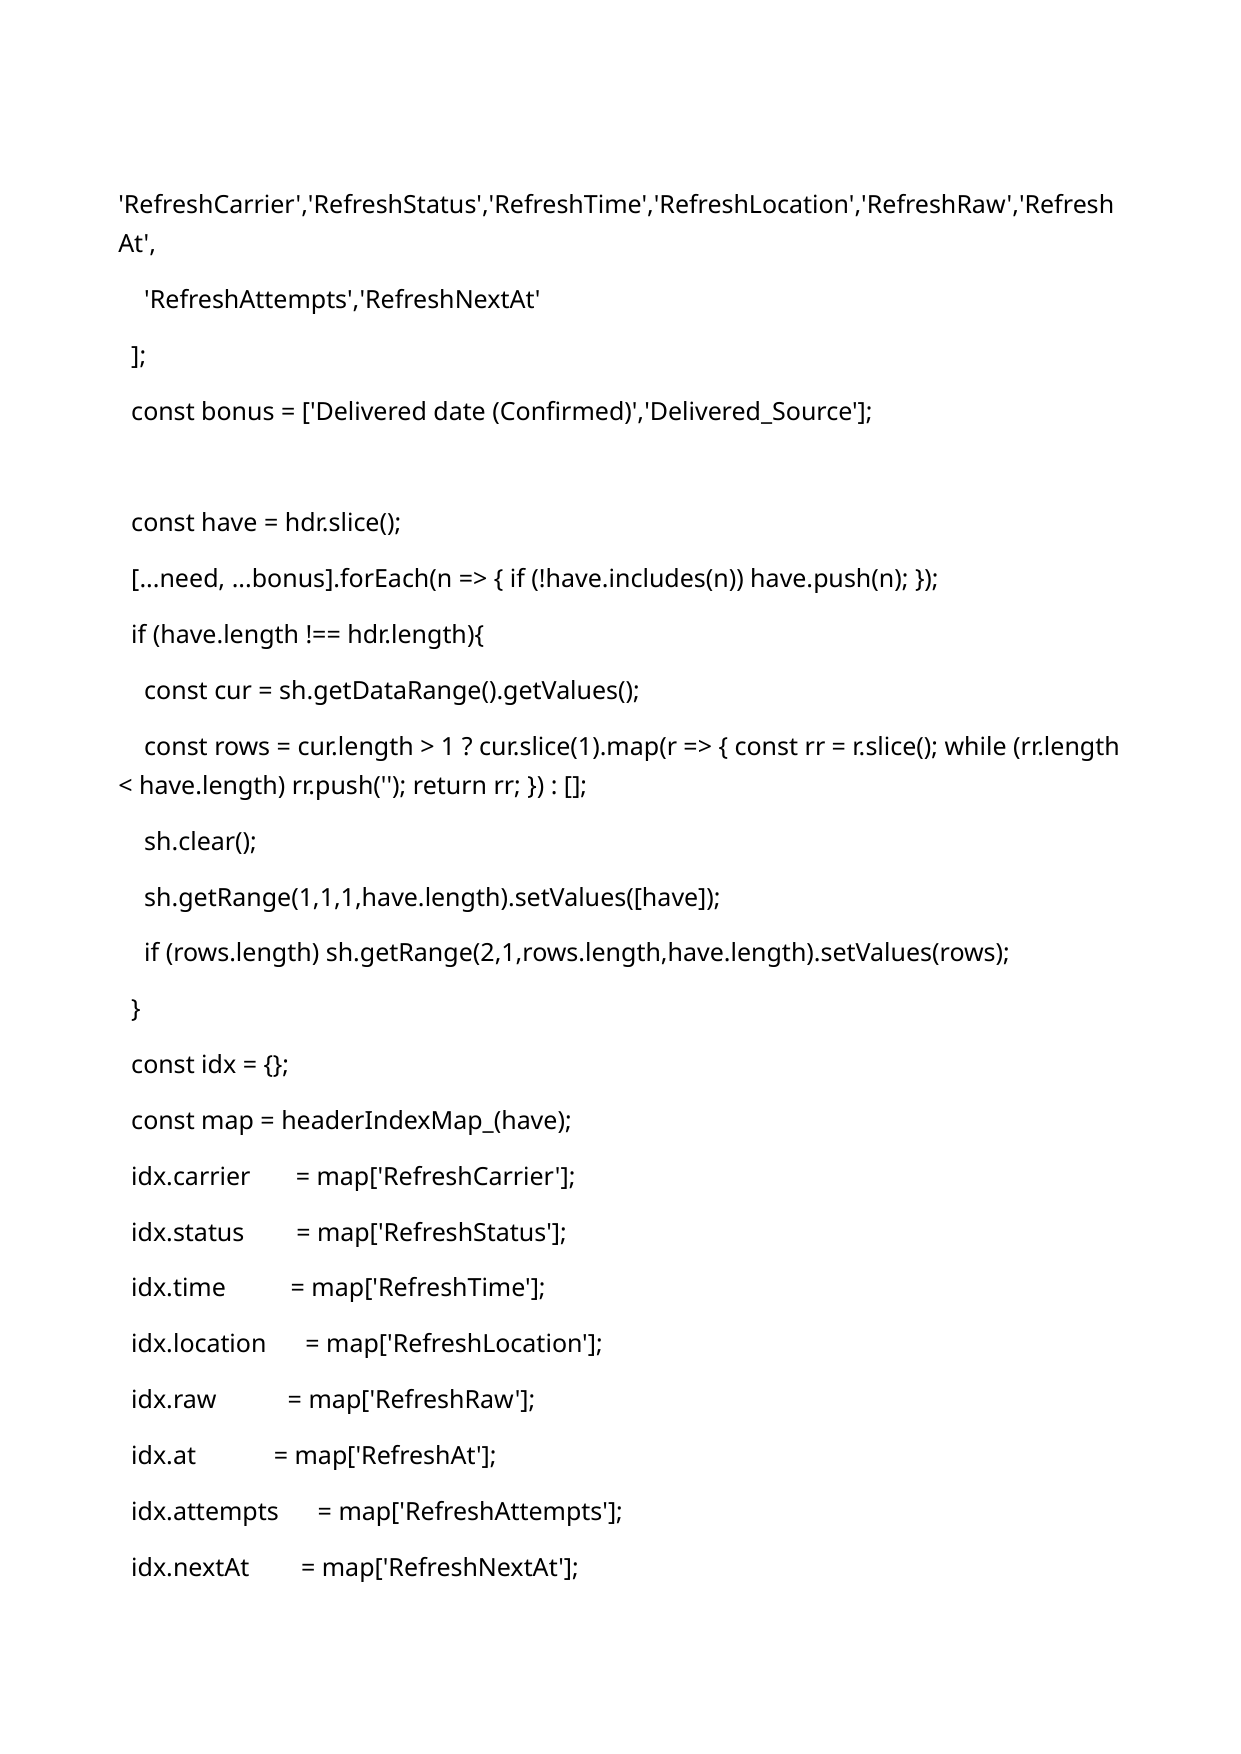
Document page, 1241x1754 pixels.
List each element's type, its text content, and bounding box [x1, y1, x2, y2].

text } [118, 991, 1122, 1025]
text idx.raw = map['RefreshRaw']; [118, 1382, 1122, 1416]
text if (rows.length) sh.getRange(2,1,rows.length,have.length).setValues(rows); [118, 935, 1122, 969]
text idx.nextAt = map['RefreshNextAt']; [118, 1549, 1122, 1583]
text sh.getRange(1,1,1,have.length).setValues([have]); [118, 879, 1122, 913]
text const rows = cur.length > 1 ? cur.slice(1).map(r => { const rr = r.slice(); while (rr.length < have.length) rr.push(''); return rr; }) : []; [118, 728, 1122, 802]
text const cur = sh.getDataRange().getValues(); [118, 673, 1122, 707]
text sh.clear(); [118, 823, 1122, 857]
text [...need, ...bonus].forEach(n => { if (!have.includes(n)) have.push(n); }); [118, 561, 1122, 595]
text const bonus = ['Delivered date (Confirmed)','Delivered_Source']; [118, 393, 1122, 427]
text idx.time = map['RefreshTime']; [118, 1270, 1122, 1304]
text idx.at = map['RefreshAt']; [118, 1438, 1122, 1472]
text const map = headerIndexMap_(have); [118, 1103, 1122, 1137]
text idx.carrier = map['RefreshCarrier']; [118, 1158, 1122, 1192]
text idx.location = map['RefreshLocation']; [118, 1326, 1122, 1360]
text 'RefreshCarrier','RefreshStatus','RefreshTime','RefreshLocation','RefreshRaw','RefreshAt', [118, 148, 1122, 260]
text idx.attempts = map['RefreshAttempts']; [118, 1493, 1122, 1527]
text if (have.length !== hdr.length){ [118, 617, 1122, 651]
text idx.status = map['RefreshStatus']; [118, 1214, 1122, 1248]
text ]; [118, 338, 1122, 372]
text const idx = {}; [118, 1047, 1122, 1081]
text 'RefreshAttempts','RefreshNextAt' [118, 282, 1122, 316]
text const have = hdr.slice(); [118, 505, 1122, 539]
